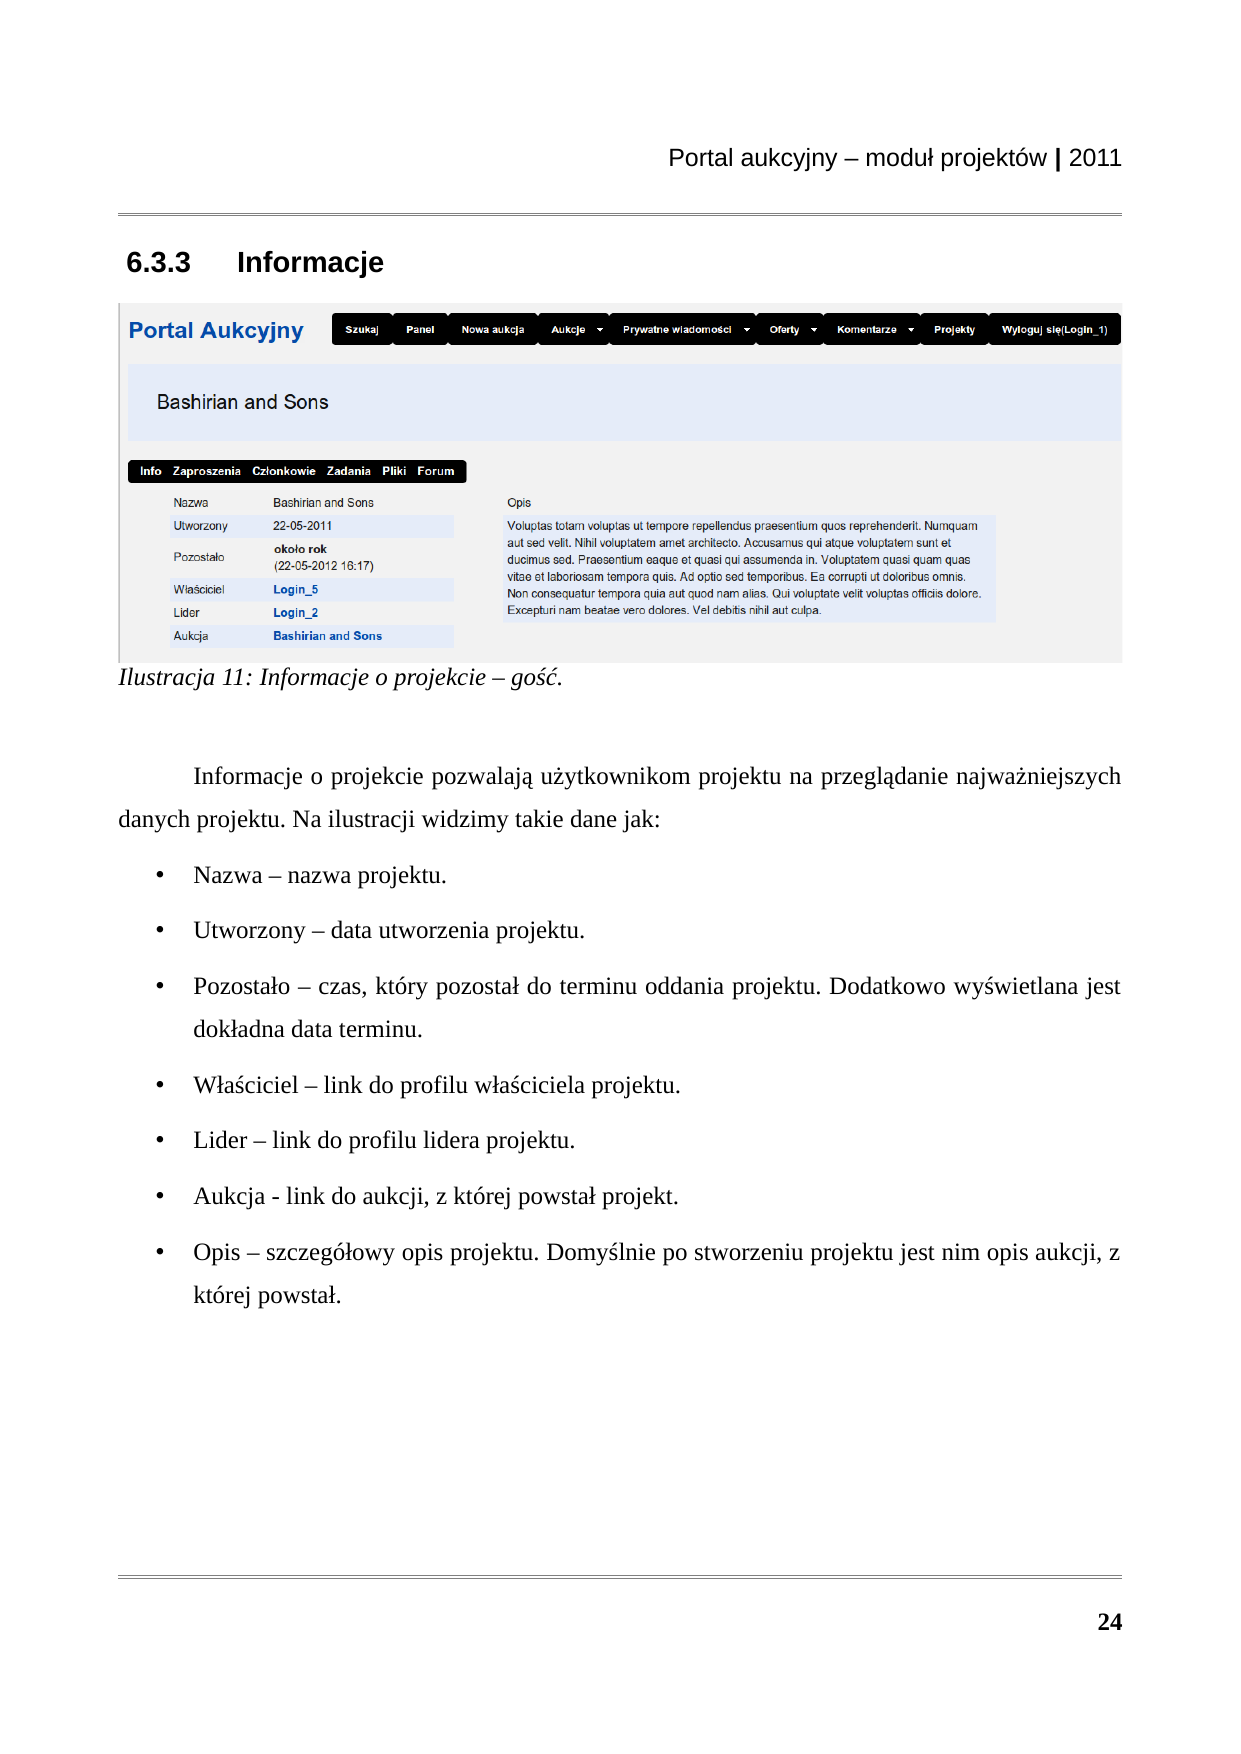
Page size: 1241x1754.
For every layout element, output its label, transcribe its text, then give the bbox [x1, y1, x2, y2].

list Lider – link do profilu lidera projektu. [156, 1126, 1122, 1154]
text Informacje o projekcie pozwalają użytkownikom projektu na przeglądanie najważniejszych danych projektu. Na ilustracji widzimy takie dane jak: [118, 761, 1122, 833]
list Właściciel – link do profilu właściciela projektu. [156, 1070, 1122, 1099]
subtitle Informacje [118, 245, 1122, 278]
list Nazwa – nazwa projektu. [156, 860, 1122, 889]
list Pozostało – czas, który pozostał do terminu oddania projektu. Dodatkowo wyświetlana jest dokładna data terminu. [156, 971, 1122, 1043]
list Opis – szczegółowy opis projektu. Domyślnie po stworzeniu projektu jest nim opis aukcji, z której powstał. [156, 1237, 1122, 1309]
list Utworzony – data utworzenia projektu. [156, 916, 1122, 944]
picture [118, 303, 1123, 663]
list Aukcja - link do aukcji, z której powstał projekt. [156, 1181, 1122, 1210]
text Ilustracja 11: Informacje o projekcie – gość. [118, 663, 1122, 691]
